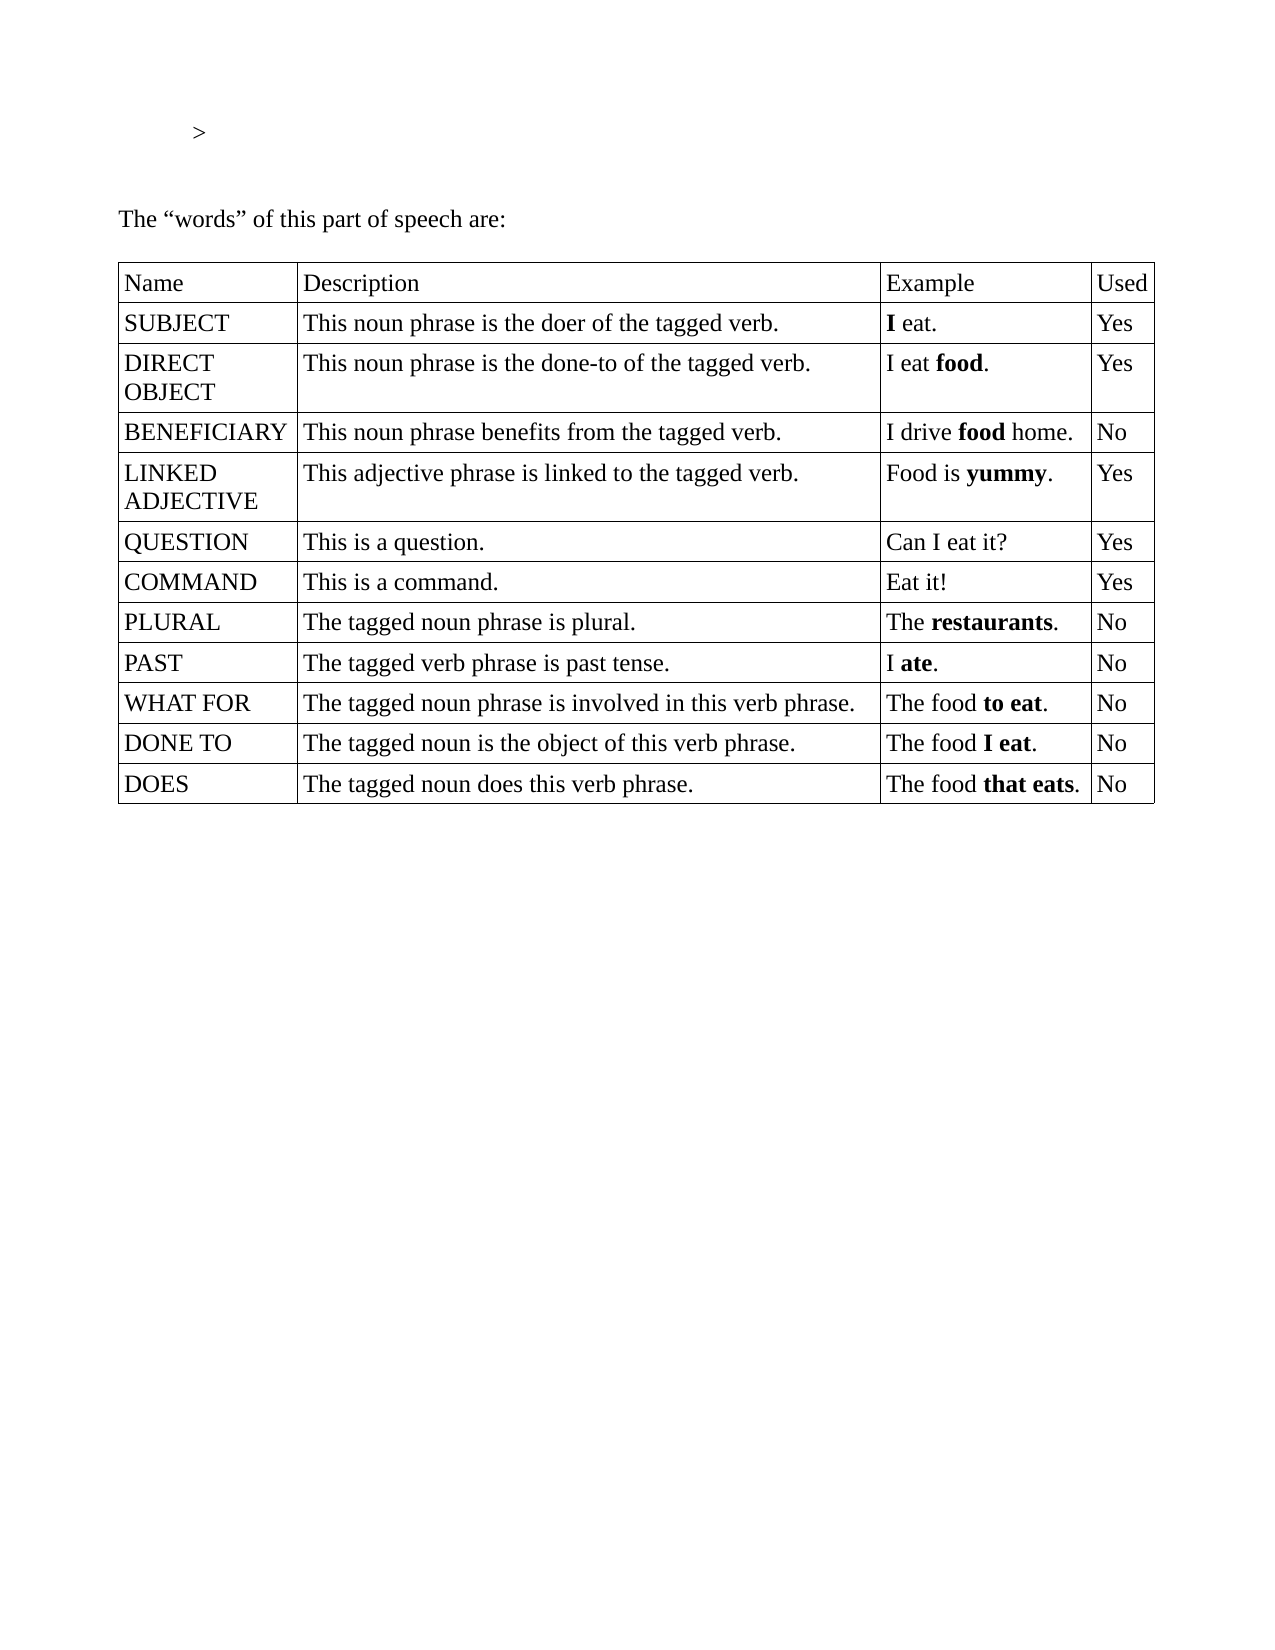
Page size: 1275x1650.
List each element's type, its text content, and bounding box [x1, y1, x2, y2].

table_header Description [298, 263, 880, 302]
table_cell This noun phrase benefits from the tagged verb. [298, 413, 880, 452]
table_cell Yes [1092, 562, 1154, 602]
table_cell No [1092, 683, 1154, 722]
table_cell Eat it! [881, 562, 1091, 602]
text > [118, 118, 1157, 147]
table_cell BENEFICIARY [119, 413, 297, 452]
table_cell PLURAL [119, 603, 297, 642]
table_header Name [119, 263, 297, 302]
table_cell No [1092, 413, 1154, 452]
table_cell The tagged noun phrase is involved in this verb phrase. [298, 683, 880, 722]
table_cell I eat. [881, 303, 1091, 342]
table_cell This adjective phrase is linked to the tagged verb. [298, 453, 880, 521]
table_cell The tagged noun does this verb phrase. [298, 764, 880, 803]
table_cell This noun phrase is the doer of the tagged verb. [298, 303, 880, 342]
table_cell No [1092, 643, 1154, 682]
table_cell No [1092, 764, 1154, 803]
table_cell The tagged noun phrase is plural. [298, 603, 880, 642]
text The “words” of this part of speech are: [118, 204, 1157, 233]
table_cell The tagged noun is the object of this verb phrase. [298, 724, 880, 763]
table_cell The tagged verb phrase is past tense. [298, 643, 880, 682]
table_cell No [1092, 724, 1154, 763]
table_cell The food to eat. [881, 683, 1091, 722]
table_cell This noun phrase is the done-to of the tagged verb. [298, 344, 880, 412]
table_cell I eat food. [881, 344, 1091, 412]
table_cell QUESTION [119, 522, 297, 561]
table_cell WHAT FOR [119, 683, 297, 722]
table_cell This is a command. [298, 562, 880, 602]
table_cell SUBJECT [119, 303, 297, 342]
table_cell Yes [1092, 303, 1154, 342]
table_cell DONE TO [119, 724, 297, 763]
table_header Used [1092, 263, 1154, 302]
table_cell PAST [119, 643, 297, 682]
table_cell The food I eat. [881, 724, 1091, 763]
table_cell No [1092, 603, 1154, 642]
table_cell Yes [1092, 344, 1154, 412]
table_cell Food is yummy. [881, 453, 1091, 521]
table_cell DIRECT OBJECT [119, 344, 297, 412]
table_cell The food that eats. [881, 764, 1091, 803]
table_cell The restaurants. [881, 603, 1091, 642]
table_cell COMMAND [119, 562, 297, 602]
table_cell This is a question. [298, 522, 880, 561]
table_cell Yes [1092, 522, 1154, 561]
table_cell Can I eat it? [881, 522, 1091, 561]
table_cell I drive food home. [881, 413, 1091, 452]
table_cell Yes [1092, 453, 1154, 521]
table_cell LINKED ADJECTIVE [119, 453, 297, 521]
table_cell DOES [119, 764, 297, 803]
table_header Example [881, 263, 1091, 302]
table_cell I ate. [881, 643, 1091, 682]
